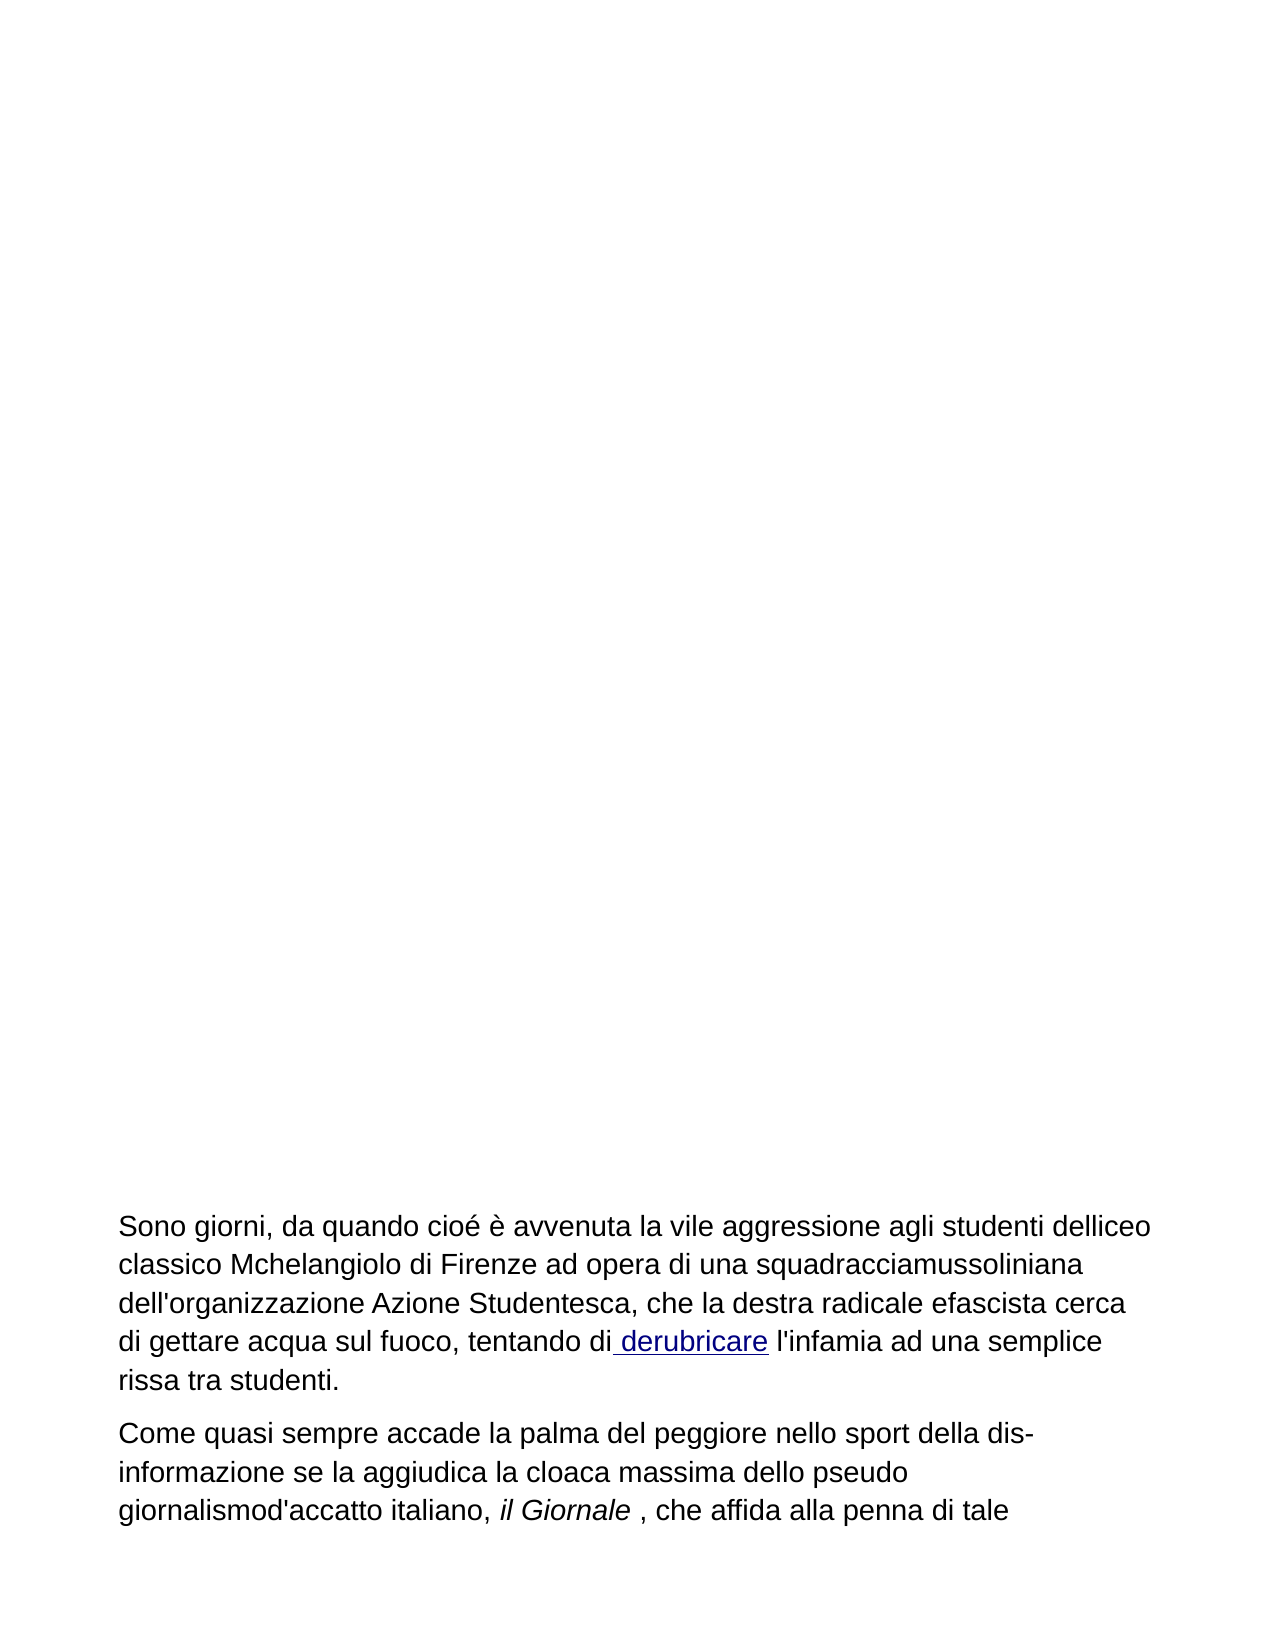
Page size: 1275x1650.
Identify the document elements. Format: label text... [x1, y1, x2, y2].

text Come quasi sempre accade la palma del peggiore nello sport della dis-informazione se la aggiudica la cloaca massima dello pseudo giornalismod'accatto italiano, il Giornale , che affida alla penna di tale [118, 1416, 1157, 1527]
text Sono giorni, da quando cioé è avvenuta la vile aggressione agli studenti delliceo classico Mchelangiolo di Firenze ad opera di una squadracciamussoliniana dell'organizzazione Azione Studentesca, che la destra radicale efascista cerca di gettare acqua sul fuoco, tentando di derubricare l'infamia ad una semplice rissa tra studenti. [118, 1209, 1157, 1397]
